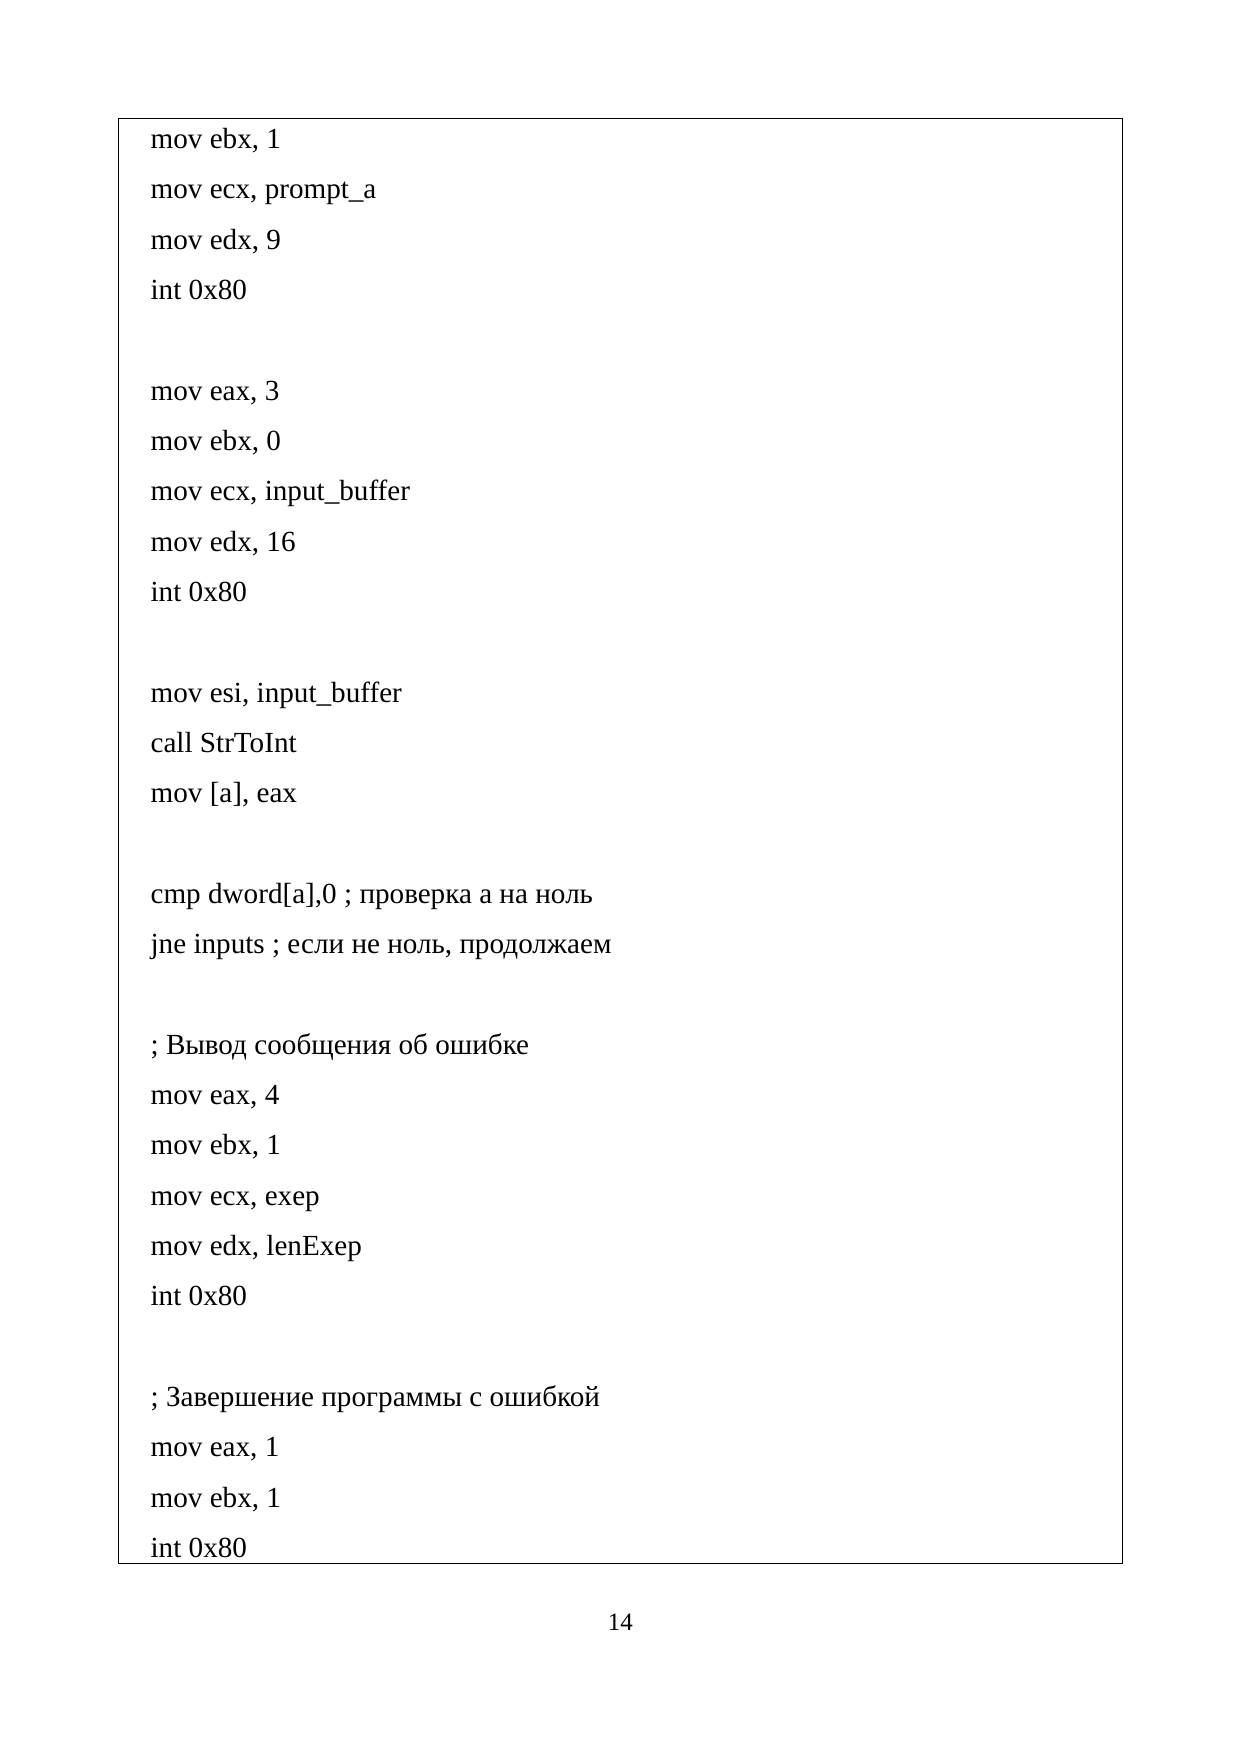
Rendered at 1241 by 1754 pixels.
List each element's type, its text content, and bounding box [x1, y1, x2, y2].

text int 0x80 [119, 1527, 1122, 1563]
text mov ecx, input_buffer [119, 470, 1122, 507]
text call StrToInt [119, 722, 1122, 758]
text mov ecx, prompt_a [119, 168, 1122, 205]
text ; Вывод сообщения об ошибке [119, 1024, 1122, 1060]
text mov edx, 16 [119, 521, 1122, 557]
text ; Завершение программы с ошибкой [119, 1376, 1122, 1413]
text mov eax, 3 [119, 370, 1122, 406]
text mov edx, 9 [119, 219, 1122, 255]
text int 0x80 [119, 571, 1122, 608]
text mov edx, lenExep [119, 1225, 1122, 1262]
text mov ecx, exep [119, 1175, 1122, 1211]
text mov ebx, 1 [119, 119, 1122, 155]
text mov ebx, 1 [119, 1124, 1122, 1161]
text mov eax, 4 [119, 1074, 1122, 1111]
text cmp dword[a],0 ; проверка a на ноль [119, 873, 1122, 909]
text jne inputs ; если не ноль, продолжаем [119, 923, 1122, 960]
text mov esi, input_buffer [119, 672, 1122, 708]
text int 0x80 [119, 1275, 1122, 1312]
text mov eax, 1 [119, 1426, 1122, 1463]
text mov ebx, 1 [119, 1477, 1122, 1513]
text int 0x80 [119, 269, 1122, 306]
text mov [a], eax [119, 772, 1122, 809]
text mov ebx, 0 [119, 420, 1122, 457]
